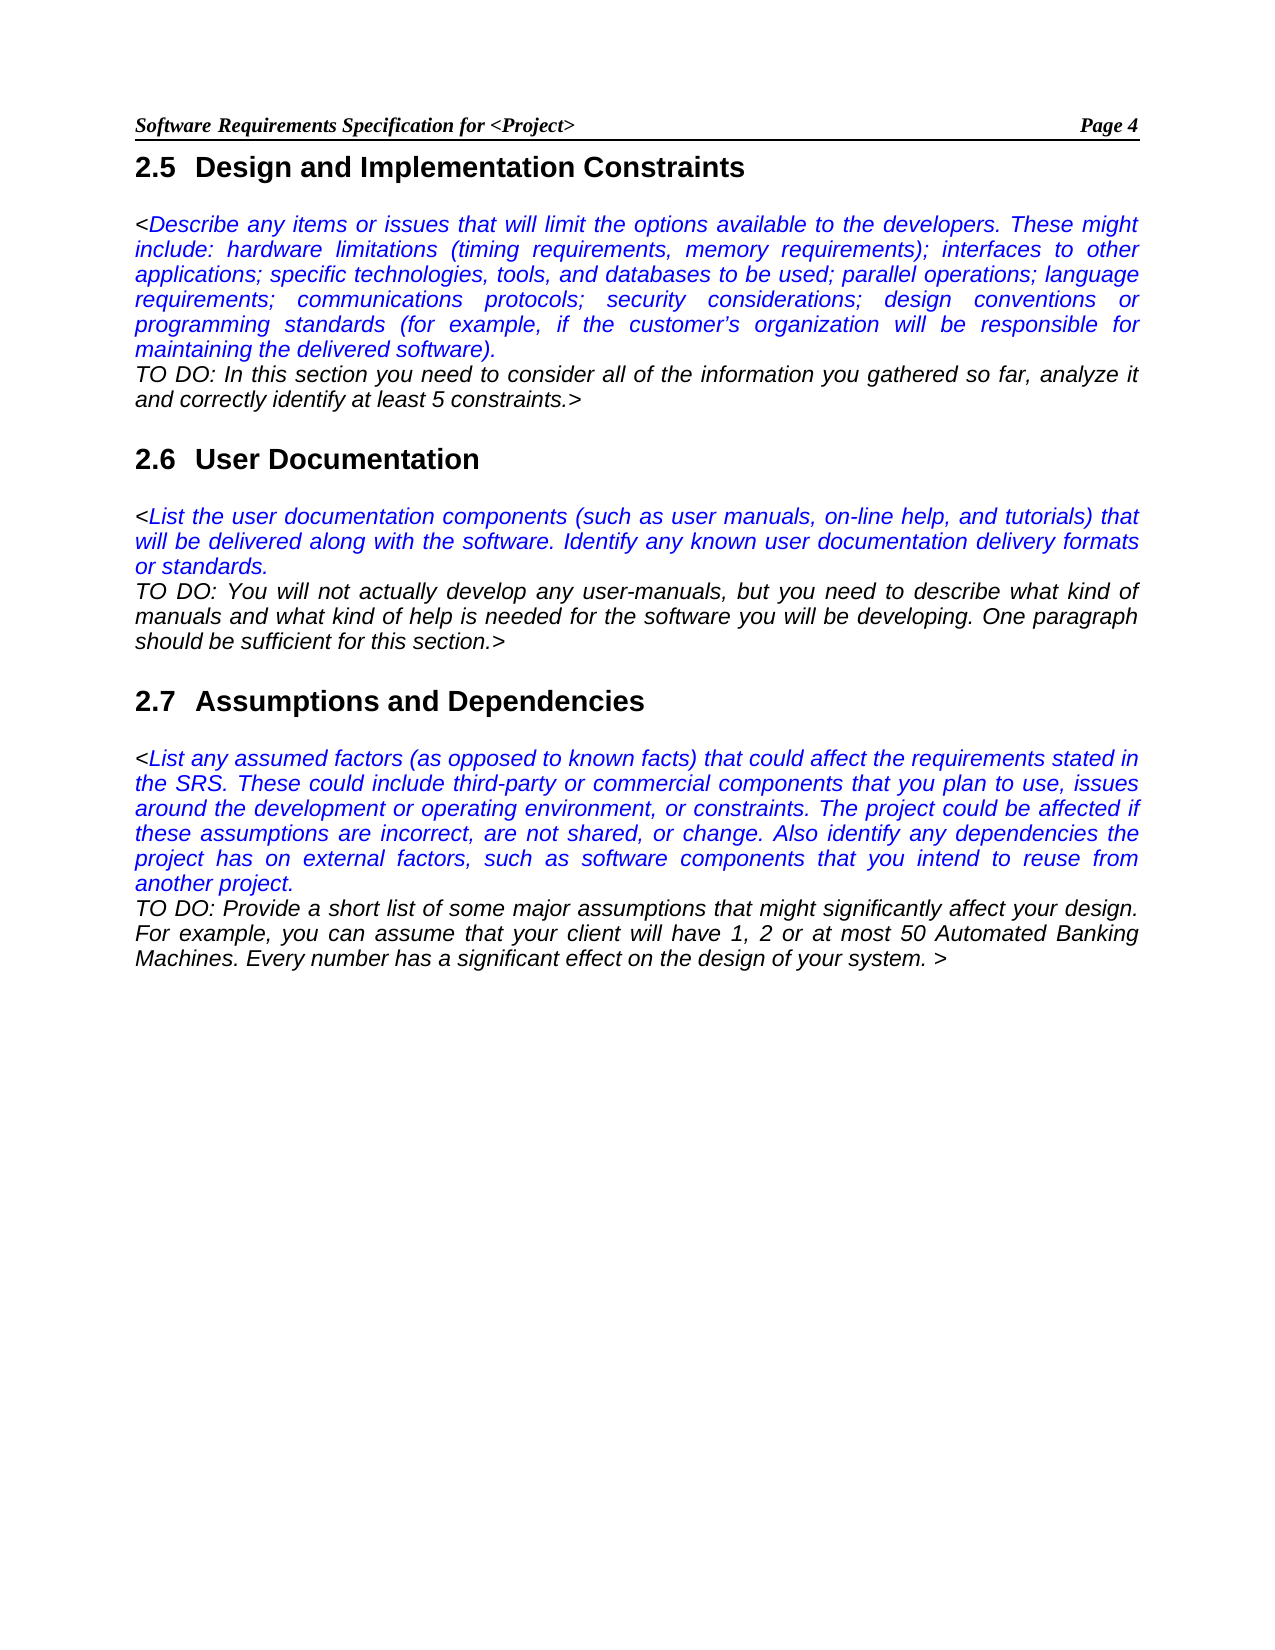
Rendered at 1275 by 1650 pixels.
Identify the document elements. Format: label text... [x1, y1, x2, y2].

text TO DO: In this section you need to consider all of the information you gathered so far, analyze it and correctly identify at least 5 constraints.> [135, 363, 1140, 413]
subtitle Design and Implementation Constraints [135, 150, 1140, 183]
text <List the user documentation components (such as user manuals, on-line help, and tutorials) that will be delivered along with the software. Identify any known user documentation delivery formats or standards. [135, 504, 1140, 579]
text TO DO: You will not actually develop any user-manuals, but you need to describe what kind of manuals and what kind of help is needed for the software you will be developing. One paragraph should be sufficient for this section.> [135, 579, 1140, 654]
subtitle User Documentation [135, 442, 1140, 475]
text <List any assumed factors (as opposed to known facts) that could affect the requirements stated in the SRS. These could include third-party or commercial components that you plan to use, issues around the development or operating environment, or constraints. The project could be affected if these assumptions are incorrect, are not shared, or change. Also identify any dependencies the project has on external factors, such as software components that you intend to reuse from another project. [135, 746, 1140, 896]
text <Describe any items or issues that will limit the options available to the developers. These might include: hardware limitations (timing requirements, memory requirements); interfaces to other applications; specific technologies, tools, and databases to be used; parallel operations; language requirements; communications protocols; security considerations; design conventions or programming standards (for example, if the customer’s organization will be responsible for maintaining the delivered software). [135, 213, 1140, 363]
subtitle Assumptions and Dependencies [135, 684, 1140, 717]
text TO DO: Provide a short list of some major assumptions that might significantly affect your design. For example, you can assume that your client will have 1, 2 or at most 50 Automated Banking Machines. Every number has a significant effect on the design of your system. > [135, 896, 1140, 971]
